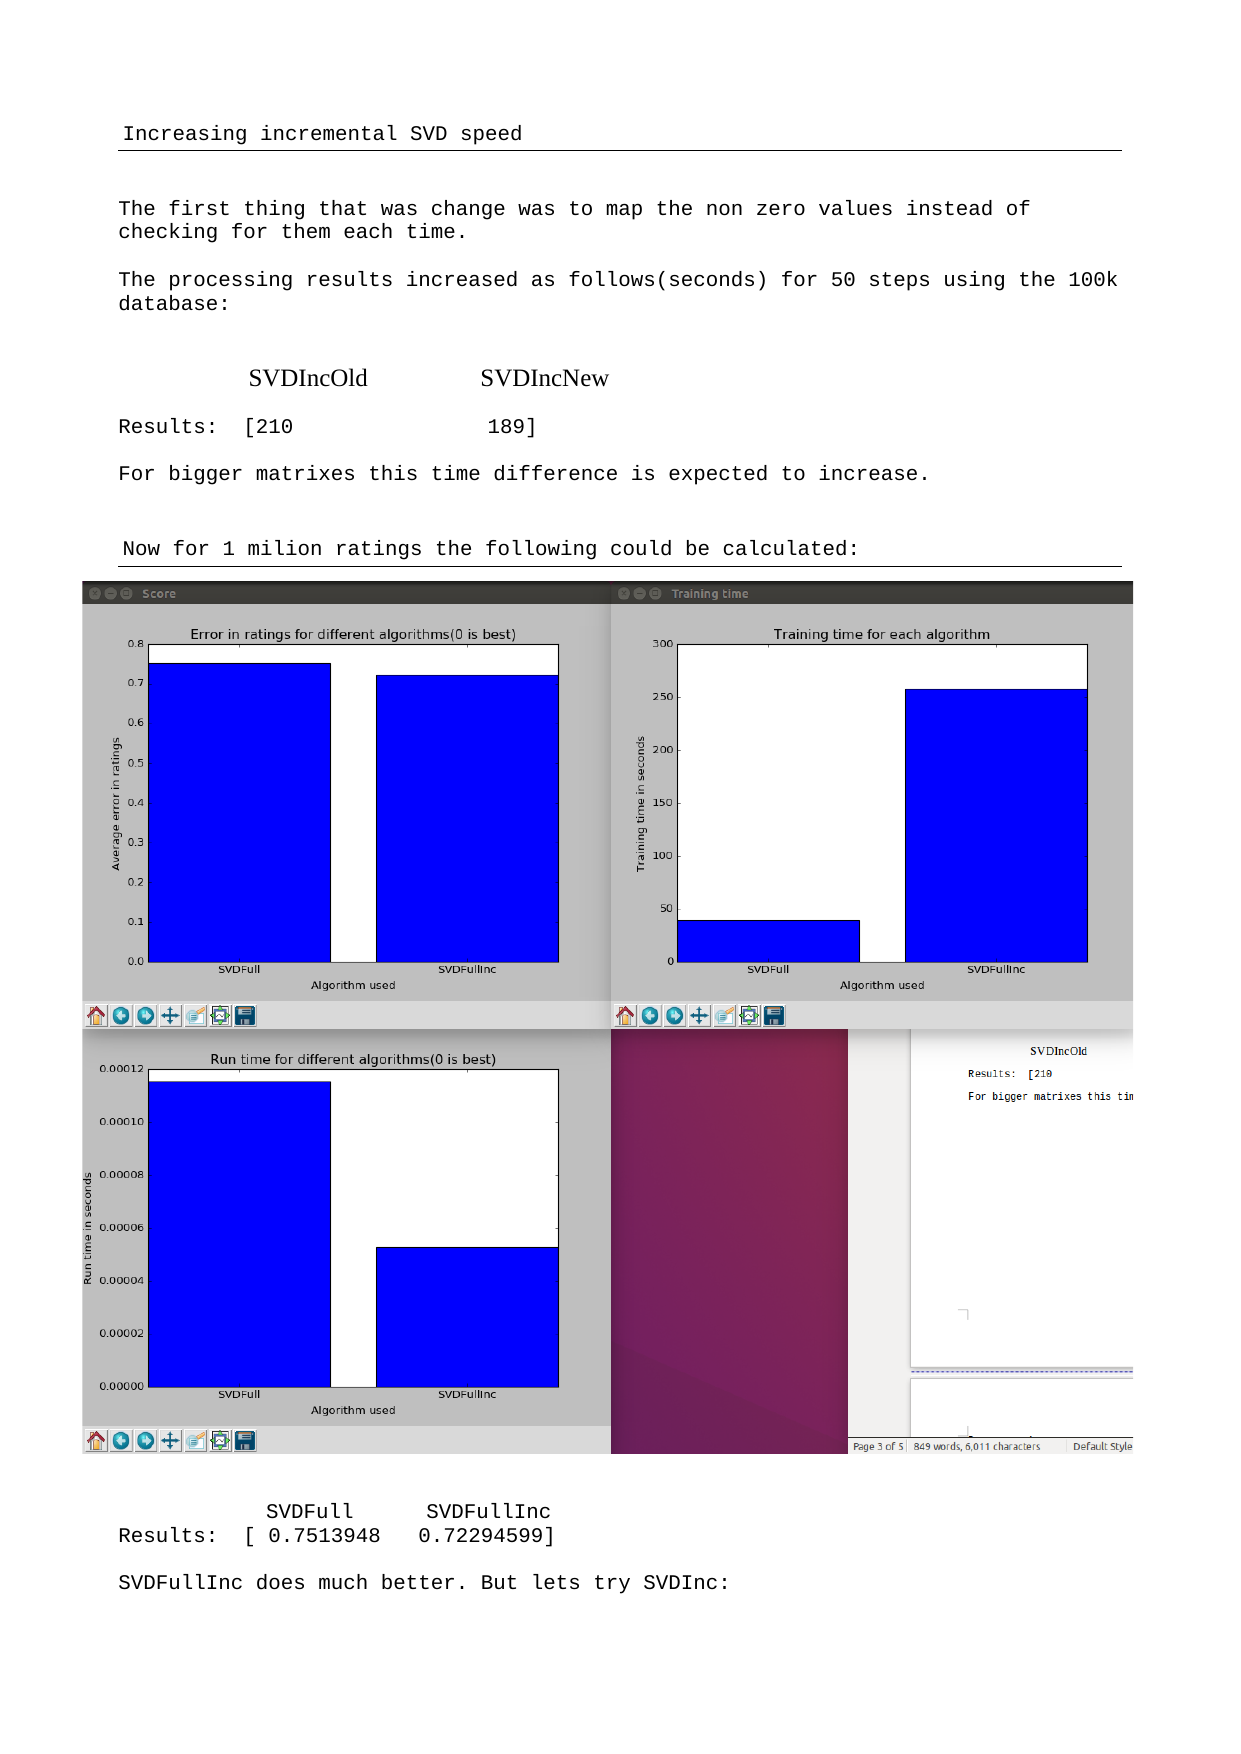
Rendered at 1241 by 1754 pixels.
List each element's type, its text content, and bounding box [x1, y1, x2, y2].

text The first thing that was change was to map the non zero values instead of checking for them each time. [118, 198, 1122, 245]
text For bigger matrixes this time difference is expected to increase. [118, 463, 1122, 487]
text SVDFull SVDFullInc [118, 1501, 1122, 1525]
text Results: [ 0.7513948 0.72294599] [118, 1525, 1122, 1549]
text SVDIncOld SVDIncNew [118, 363, 1122, 392]
text The processing results increased as follows(seconds) for 50 steps using the 100k database: [118, 269, 1122, 316]
picture [82, 581, 587, 1454]
text Now for 1 milion ratings the following could be calculated: [118, 534, 1122, 566]
text Increasing incremental SVD speed [118, 118, 1122, 150]
text Results: [210 189] [118, 416, 1122, 439]
text SVDFullInc does much better. But lets try SVDInc: [118, 1572, 1122, 1596]
